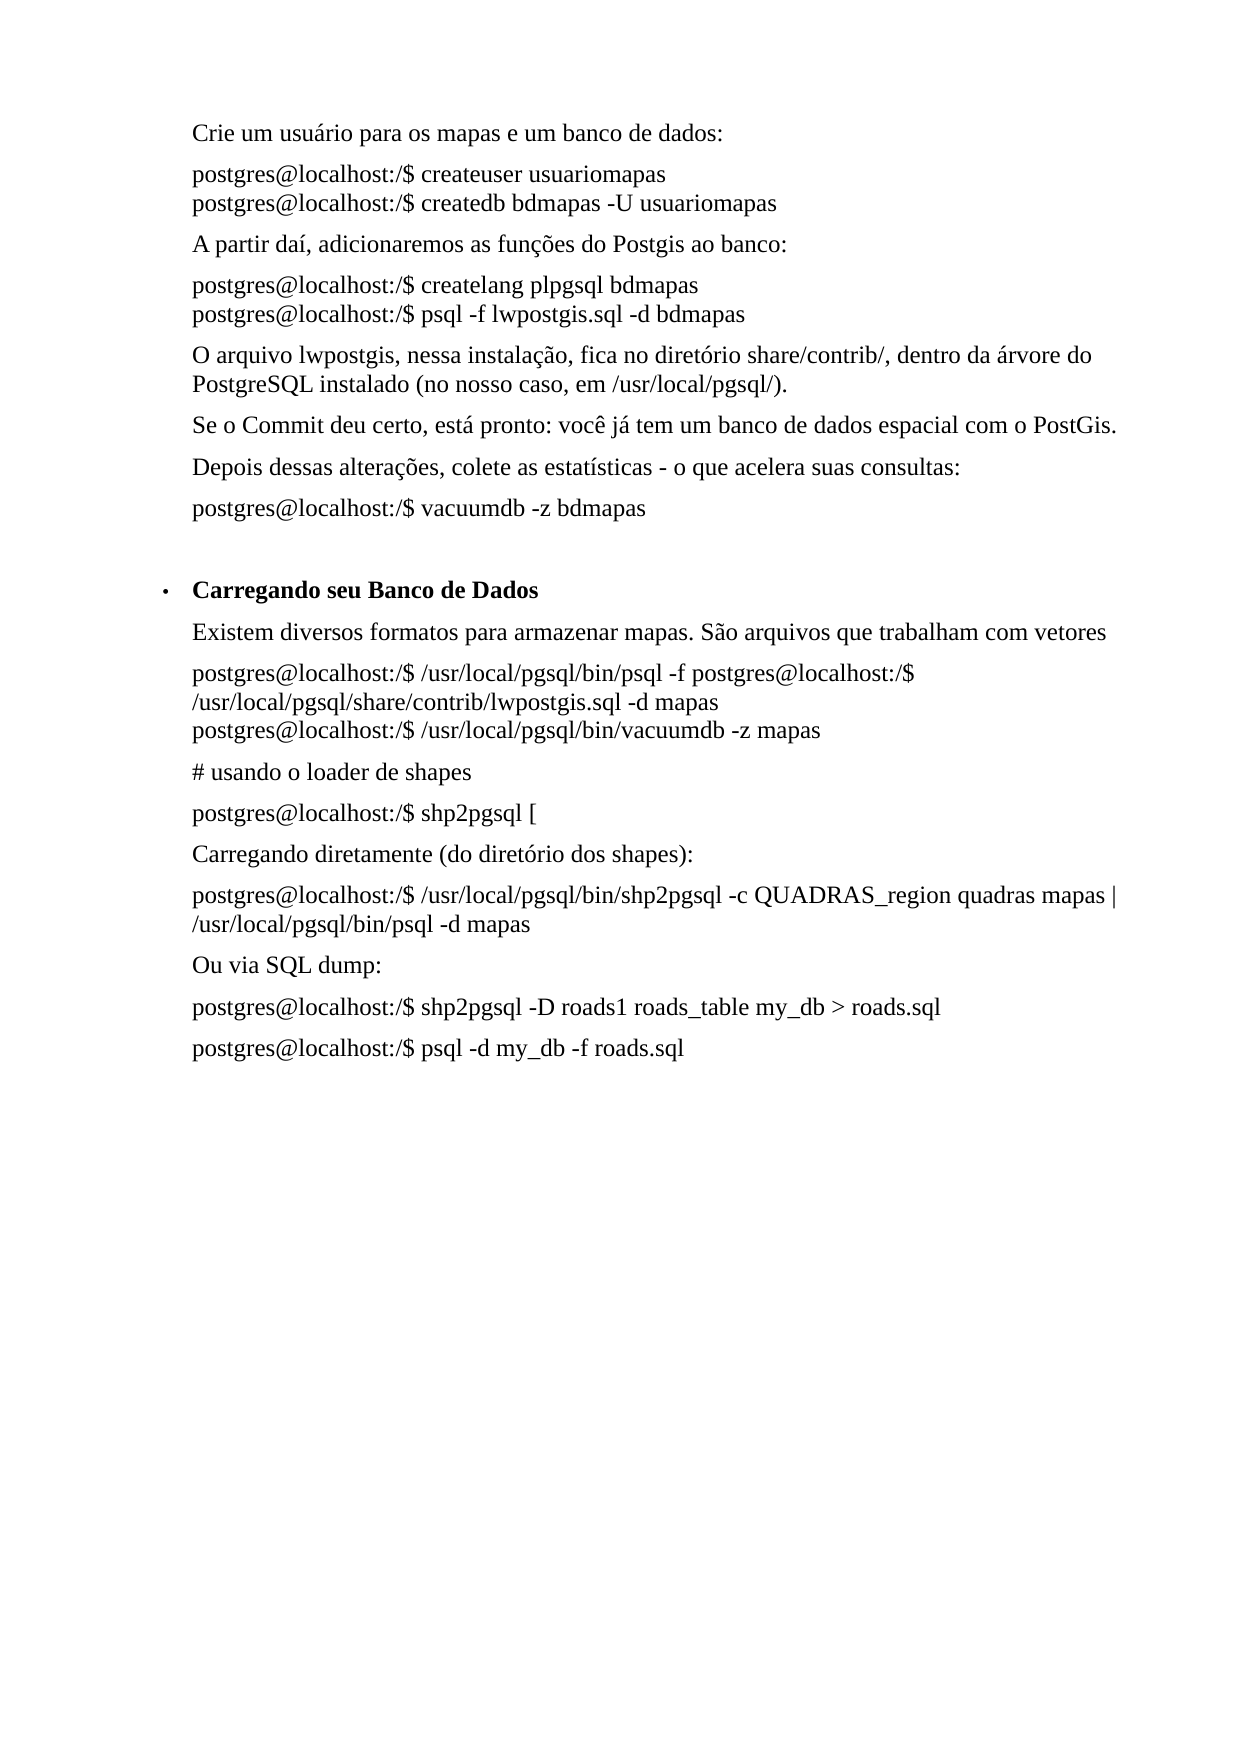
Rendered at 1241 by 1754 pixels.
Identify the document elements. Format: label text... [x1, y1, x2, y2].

list postgres@localhost:/$ shp2pgsql [ [162, 798, 1122, 827]
list A partir daí, adicionaremos as funções do Postgis ao banco: [162, 229, 1122, 258]
list postgres@localhost:/$ /usr/local/pgsql/bin/shp2pgsql -c QUADRAS_region quadras mapas | /usr/local/pgsql/bin/psql -d mapas [162, 881, 1122, 938]
list Carregando seu Banco de Dados [162, 576, 1122, 604]
list Se o Commit deu certo, está pronto: você já tem um banco de dados espacial com o PostGis. [162, 411, 1122, 439]
list postgres@localhost:/$ createlang plpgsql bdmapas postgres@localhost:/$ psql -f lwpostgis.sql -d bdmapas [162, 271, 1122, 328]
list # usando o loader de shapes [162, 757, 1122, 786]
list postgres@localhost:/$ createuser usuariomapas postgres@localhost:/$ createdb bdmapas -U usuariomapas [162, 159, 1122, 217]
list Crie um usuário para os mapas e um banco de dados: [162, 118, 1122, 147]
list Ou via SQL dump: [162, 951, 1122, 979]
list postgres@localhost:/$ /usr/local/pgsql/bin/psql -f postgres@localhost:/$ /usr/local/pgsql/share/contrib/lwpostgis.sql -d mapas postgres@localhost:/$ /usr/local/pgsql/bin/vacuumdb -z mapas [162, 658, 1122, 744]
list postgres@localhost:/$ shp2pgsql -D roads1 roads_table my_db > roads.sql [162, 992, 1122, 1021]
list postgres@localhost:/$ psql -d my_db -f roads.sql [162, 1033, 1122, 1062]
list Depois dessas alterações, colete as estatísticas - o que acelera suas consultas: [162, 452, 1122, 481]
list O arquivo lwpostgis, nessa instalação, fica no diretório share/contrib/, dentro da árvore do PostgreSQL instalado (no nosso caso, em /usr/local/pgsql/). [162, 341, 1122, 398]
list postgres@localhost:/$ vacuumdb -z bdmapas [162, 493, 1122, 522]
list Existem diversos formatos para armazenar mapas. São arquivos que trabalham com vetores [162, 617, 1122, 646]
list Carregando diretamente (do diretório dos shapes): [162, 839, 1122, 868]
